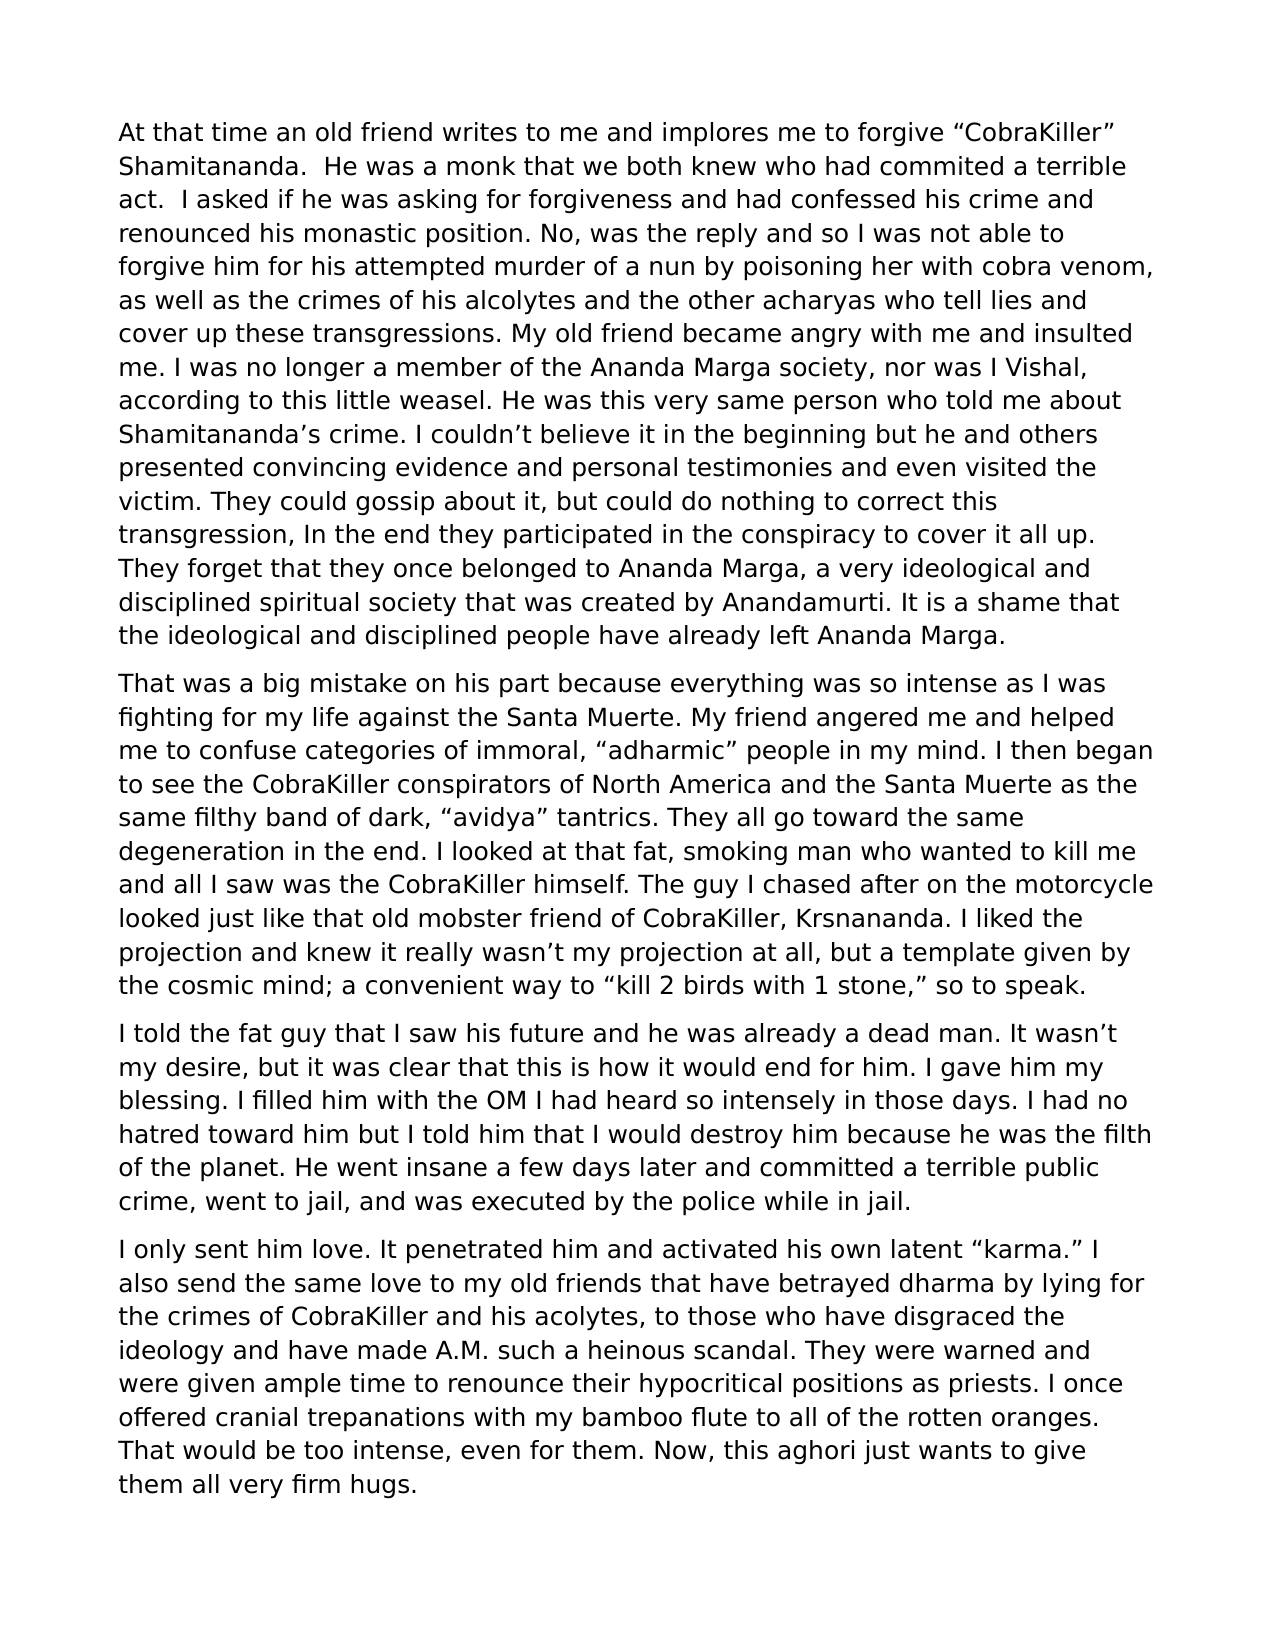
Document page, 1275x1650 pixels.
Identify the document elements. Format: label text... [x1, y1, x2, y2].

text At that time an old friend writes to me and implores me to forgive “CobraKiller” Shamitananda. He was a monk that we both knew who had commited a terrible act. I asked if he was asking for forgiveness and had confessed his crime and renounced his monastic position. No, was the reply and so I was not able to forgive him for his attempted murder of a nun by poisoning her with cobra venom, as well as the crimes of his alcolytes and the other acharyas who tell lies and cover up these transgressions. My old friend became angry with me and insulted me. I was no longer a member of the Ananda Marga society, nor was I Vishal, according to this little weasel. He was this very same person who told me about Shamitananda’s crime. I couldn’t believe it in the beginning but he and others presented convincing evidence and personal testimonies and even visited the victim. They could gossip about it, but could do nothing to correct this transgression, In the end they participated in the conspiracy to cover it all up. They forget that they once belonged to Ananda Marga, a very ideological and disciplined spiritual society that was created by Anandamurti. It is a shame that the ideological and disciplined people have already left Ananda Marga. [118, 118, 1157, 650]
text That was a big mistake on his part because everything was so intense as I was fighting for my life against the Santa Muerte. My friend angered me and helped me to confuse categories of immoral, “adharmic” people in my mind. I then began to see the CobraKiller conspirators of North America and the Santa Muerte as the same filthy band of dark, “avidya” tantrics. They all go toward the same degeneration in the end. I looked at that fat, smoking man who wanted to kill me and all I saw was the CobraKiller himself. The guy I chased after on the motorcycle looked just like that old mobster friend of CobraKiller, Krsnananda. I liked the projection and knew it really wasn’t my projection at all, but a template given by the cosmic mind; a convenient way to “kill 2 birds with 1 stone,” so to speak. [118, 669, 1157, 1000]
text I told the fat guy that I saw his future and he was already a dead man. It wasn’t my desire, but it was clear that this is how it would end for him. I gave him my blessing. I filled him with the OM I had heard so intensely in those days. I had no hatred toward him but I told him that I would destroy him because he was the filth of the planet. He went insane a few days later and committed a terrible public crime, went to jail, and was executed by the police while in jail. [118, 1019, 1157, 1216]
text I only sent him love. It penetrated him and activated his own latent “karma.” I also send the same love to my old friends that have betrayed dharma by lying for the crimes of CobraKiller and his acolytes, to those who have disgraced the ideology and have made A.M. such a heinous scandal. They were warned and were given ample time to renounce their hypocritical positions as priests. I once offered cranial trepanations with my bamboo flute to all of the rotten oranges. That would be too intense, even for them. Now, this aghori just wants to give them all very firm hugs. [118, 1235, 1157, 1499]
